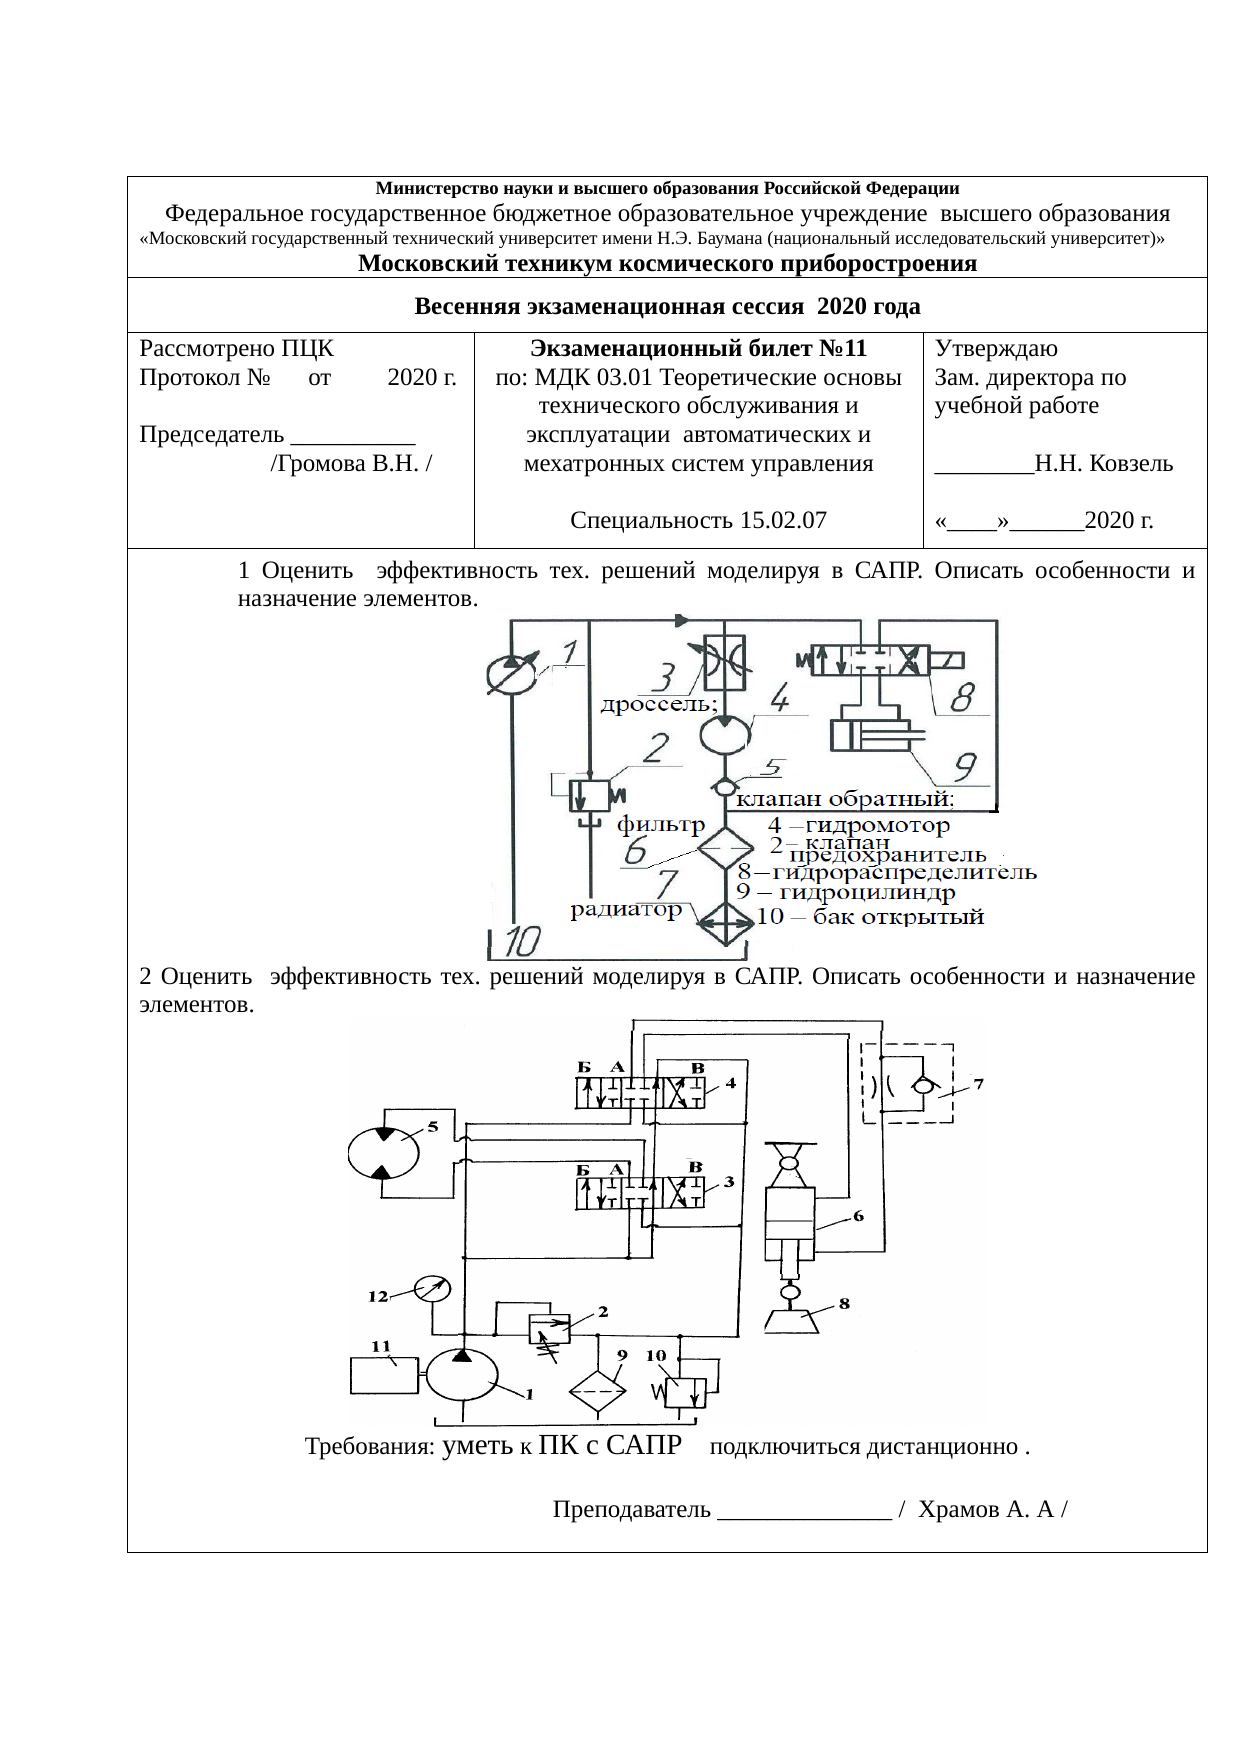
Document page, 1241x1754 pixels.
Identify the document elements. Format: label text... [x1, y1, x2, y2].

table_cell Утверждаю Зам. директора по учебной работе ________Н.Н. Ковзель «____»______2020 г. [924, 333, 1207, 547]
table_cell Весенняя экзаменационная сессия 2020 года [128, 278, 1207, 332]
table_cell Рассмотрено ПЦК Протокол № от 2020 г. Председатель __________ /Громова В.Н. / [128, 333, 474, 547]
table_cell Экзаменационный билет №11 по: МДК 03.01 Теоретические основы технического обслуживания и эксплуатации автоматических и мехатронных систем управления Специальность 15.02.07 [475, 333, 923, 547]
table_header Министерство науки и высшего образования Российской Федерации Федеральное государственное бюджетное образовательное учреждение высшего образования «Московский государственный технический университет имени Н.Э. Баумана (национальный исследовательский университет)» Московский техникум космического приборостроения [128, 177, 1207, 277]
table_cell 1 Оценить эффективность тех. решений моделируя в САПР. Описать особенности и назначение элементов. 2 Оценить эффективность тех. решений моделируя в САПР. Описать особенности и назначение элементов. Требования: уметь к ПК с САПР подключиться дистанционно . Преподаватель ______________ / Храмов А. А / [128, 549, 1207, 1552]
